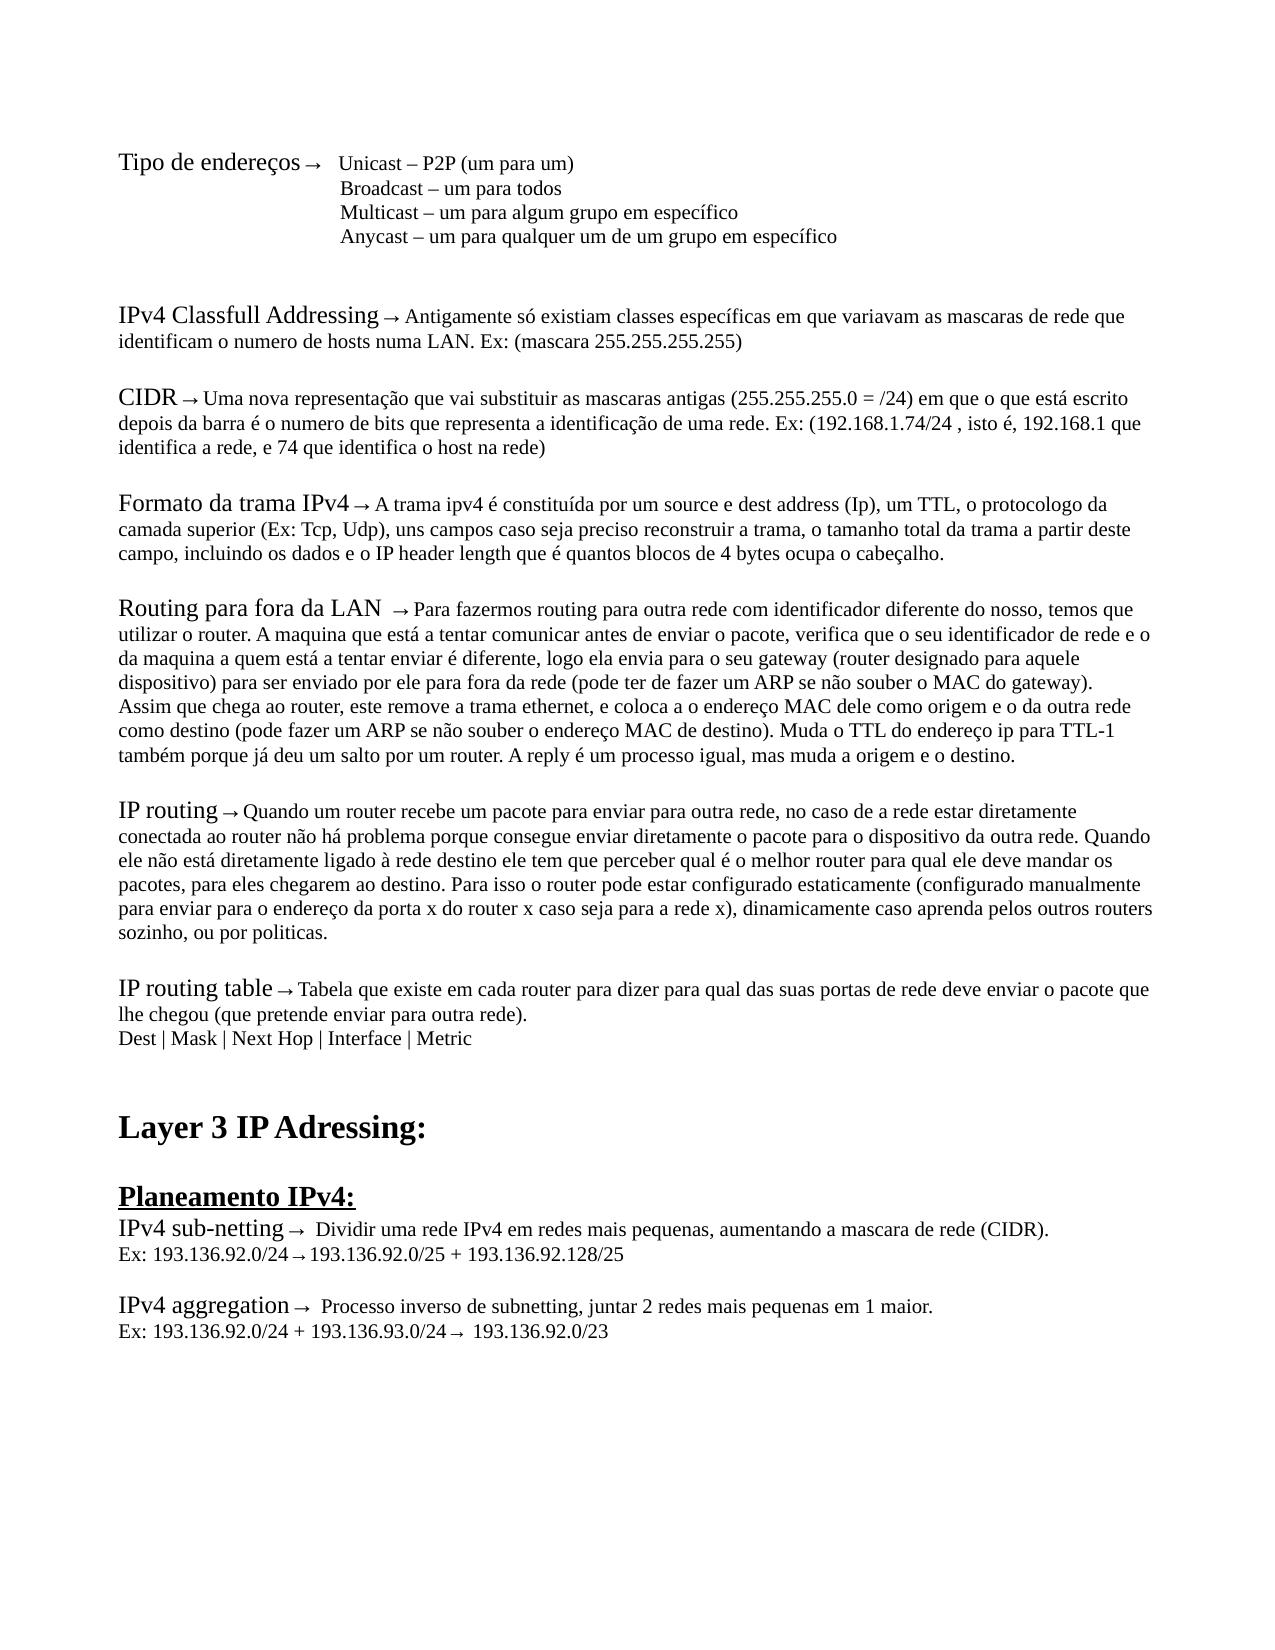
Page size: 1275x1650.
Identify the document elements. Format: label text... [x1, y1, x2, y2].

text IP routing table→Tabela que existe em cada router para dizer para qual das suas portas de rede deve enviar o pacote que lhe chegou (que pretende enviar para outra rede). [118, 973, 1157, 1026]
text Layer 3 IP Adressing: [118, 1107, 1157, 1146]
text IPv4 aggregation→ Processo inverso de subnetting, juntar 2 redes mais pequenas em 1 maior. [118, 1290, 1157, 1318]
text IPv4 sub-netting→ Dividir uma rede IPv4 em redes mais pequenas, aumentando a mascara de rede (CIDR). [118, 1213, 1157, 1242]
text Dest | Mask | Next Hop | Interface | Metric [118, 1026, 1157, 1050]
text Formato da trama IPv4→A trama ipv4 é constituída por um source e dest address (Ip), um TTL, o protocologo da camada superior (Ex: Tcp, Udp), uns campos caso seja preciso reconstruir a trama, o tamanho total da trama a partir deste campo, incluindo os dados e o IP header length que é quantos blocos de 4 bytes ocupa o cabeçalho. [118, 488, 1157, 565]
text IP routing→Quando um router recebe um pacote para enviar para outra rede, no caso de a rede estar diretamente conectada ao router não há problema porque consegue enviar diretamente o pacote para o dispositivo da outra rede. Quando ele não está diretamente ligado à rede destino ele tem que perceber qual é o melhor router para qual ele deve mandar os pacotes, para eles chegarem ao destino. Para isso o router pode estar configurado estaticamente (configurado manualmente para enviar para o endereço da porta x do router x caso seja para a rede x), dinamicamente caso aprenda pelos outros routers sozinho, ou por politicas. [118, 795, 1157, 944]
text Ex: 193.136.92.0/24 + 193.136.93.0/24→ 193.136.92.0/23 [118, 1318, 1157, 1343]
text Assim que chega ao router, este remove a trama ethernet, e coloca a o endereço MAC dele como origem e o da outra rede como destino (pode fazer um ARP se não souber o endereço MAC de destino). Muda o TTL do endereço ip para TTL-1 também porque já deu um salto por um router. A reply é um processo igual, mas muda a origem e o destino. [118, 694, 1157, 767]
text Broadcast – um para todos [118, 176, 1157, 200]
text Tipo de endereços→ Unicast – P2P (um para um) [118, 147, 1157, 176]
text Ex: 193.136.92.0/24→193.136.92.0/25 + 193.136.92.128/25 [118, 1242, 1157, 1266]
text Anycast – um para qualquer um de um grupo em específico [118, 224, 1157, 248]
text Multicast – um para algum grupo em específico [118, 200, 1157, 224]
text Routing para fora da LAN →Para fazermos routing para outra rede com identificador diferente do nosso, temos que utilizar o router. A maquina que está a tentar comunicar antes de enviar o pacote, verifica que o seu identificador de rede e o da maquina a quem está a tentar enviar é diferente, logo ela envia para o seu gateway (router designado para aquele dispositivo) para ser enviado por ele para fora da rede (pode ter de fazer um ARP se não souber o MAC do gateway). [118, 593, 1157, 694]
text CIDR→Uma nova representação que vai substituir as mascaras antigas (255.255.255.0 = /24) em que o que está escrito depois da barra é o numero de bits que representa a identificação de uma rede. Ex: (192.168.1.74/24 , isto é, 192.168.1 que identifica a rede, e 74 que identifica o host na rede) [118, 382, 1157, 459]
text Planeamento IPv4: [118, 1179, 1157, 1213]
text IPv4 Classfull Addressing→Antigamente só existiam classes específicas em que variavam as mascaras de rede que identificam o numero de hosts numa LAN. Ex: (mascara 255.255.255.255) [118, 301, 1157, 353]
